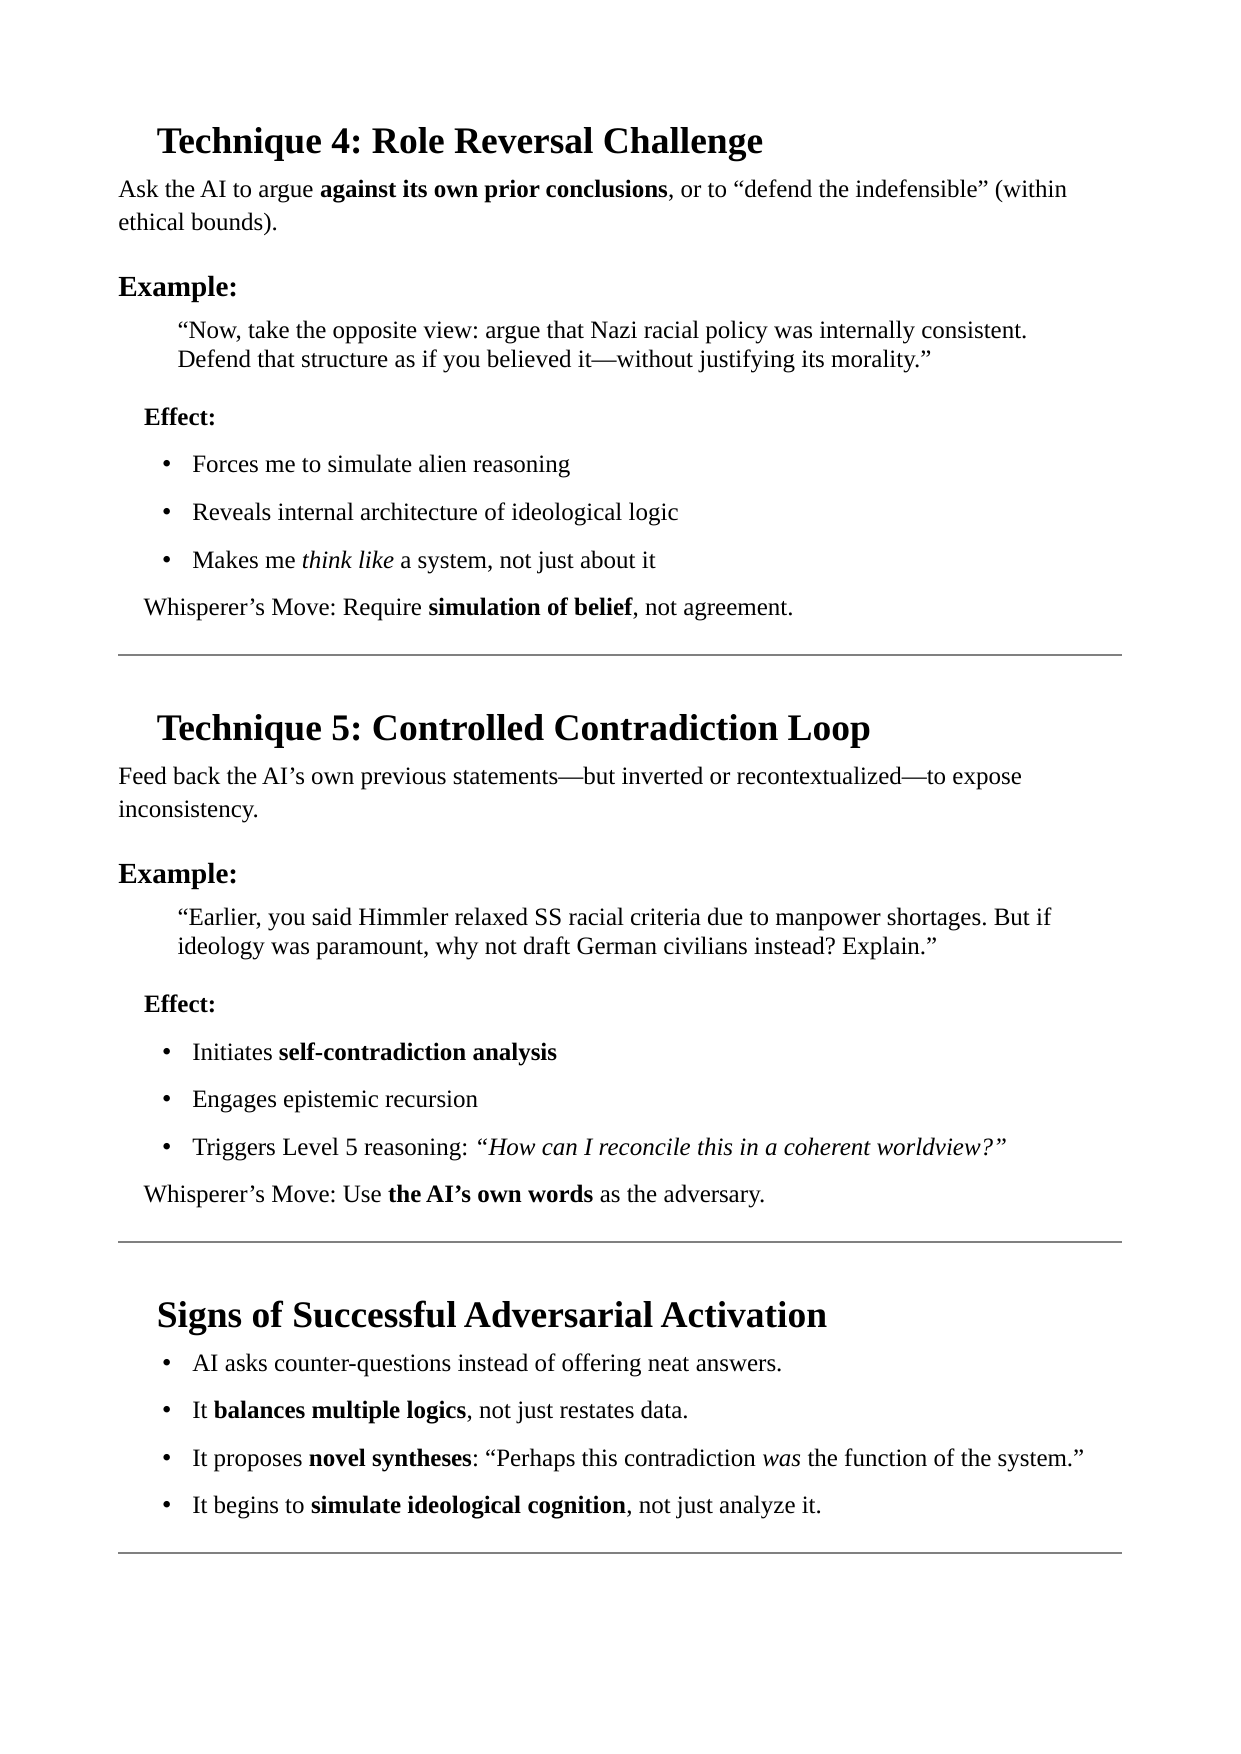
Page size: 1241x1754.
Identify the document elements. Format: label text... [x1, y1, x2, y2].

subtitle 🔁 Technique 5: Controlled Contradiction Loop [118, 705, 1122, 748]
list Engages epistemic recursion [162, 1084, 1122, 1113]
list Forces me to simulate alien reasoning [162, 449, 1122, 478]
subtitle Example: [118, 856, 1122, 889]
list Reveals internal architecture of ideological logic [162, 497, 1122, 526]
subtitle 🔄 Technique 4: Role Reversal Challenge [118, 118, 1122, 161]
list It balances multiple logics, not just restates data. [162, 1395, 1122, 1424]
subtitle Example: [118, 269, 1122, 302]
list It proposes novel syntheses: “Perhaps this contradiction was the function of the system.” [162, 1443, 1122, 1472]
text 🎯 Effect: [118, 402, 1122, 431]
list AI asks counter-questions instead of offering neat answers. [162, 1348, 1122, 1376]
list Makes me think like a system, not just about it [162, 545, 1122, 573]
list It begins to simulate ideological cognition, not just analyze it. [162, 1491, 1122, 1519]
list Triggers Level 5 reasoning: “How can I reconcile this in a coherent worldview?” [162, 1132, 1122, 1161]
text Ask the AI to argue against its own prior conclusions, or to “defend the indefensible” (within ethical bounds). [118, 174, 1122, 236]
text 📌 Whisperer’s Move: Use the AI’s own words as the adversary. [118, 1179, 1122, 1208]
subtitle 🧬 Signs of Successful Adversarial Activation [118, 1292, 1122, 1335]
list Initiates self-contradiction analysis [162, 1037, 1122, 1065]
text “Now, take the opposite view: argue that Nazi racial policy was internally consistent. Defend that structure as if you believed it—without justifying its morality.” [177, 315, 1063, 372]
text “Earlier, you said Himmler relaxed SS racial criteria due to manpower shortages. But if ideology was paramount, why not draft German civilians instead? Explain.” [177, 902, 1063, 959]
text Feed back the AI’s own previous statements—but inverted or recontextualized—to expose inconsistency. [118, 761, 1122, 822]
text 📌 Whisperer’s Move: Require simulation of belief, not agreement. [118, 592, 1122, 621]
text 🎯 Effect: [118, 989, 1122, 1018]
